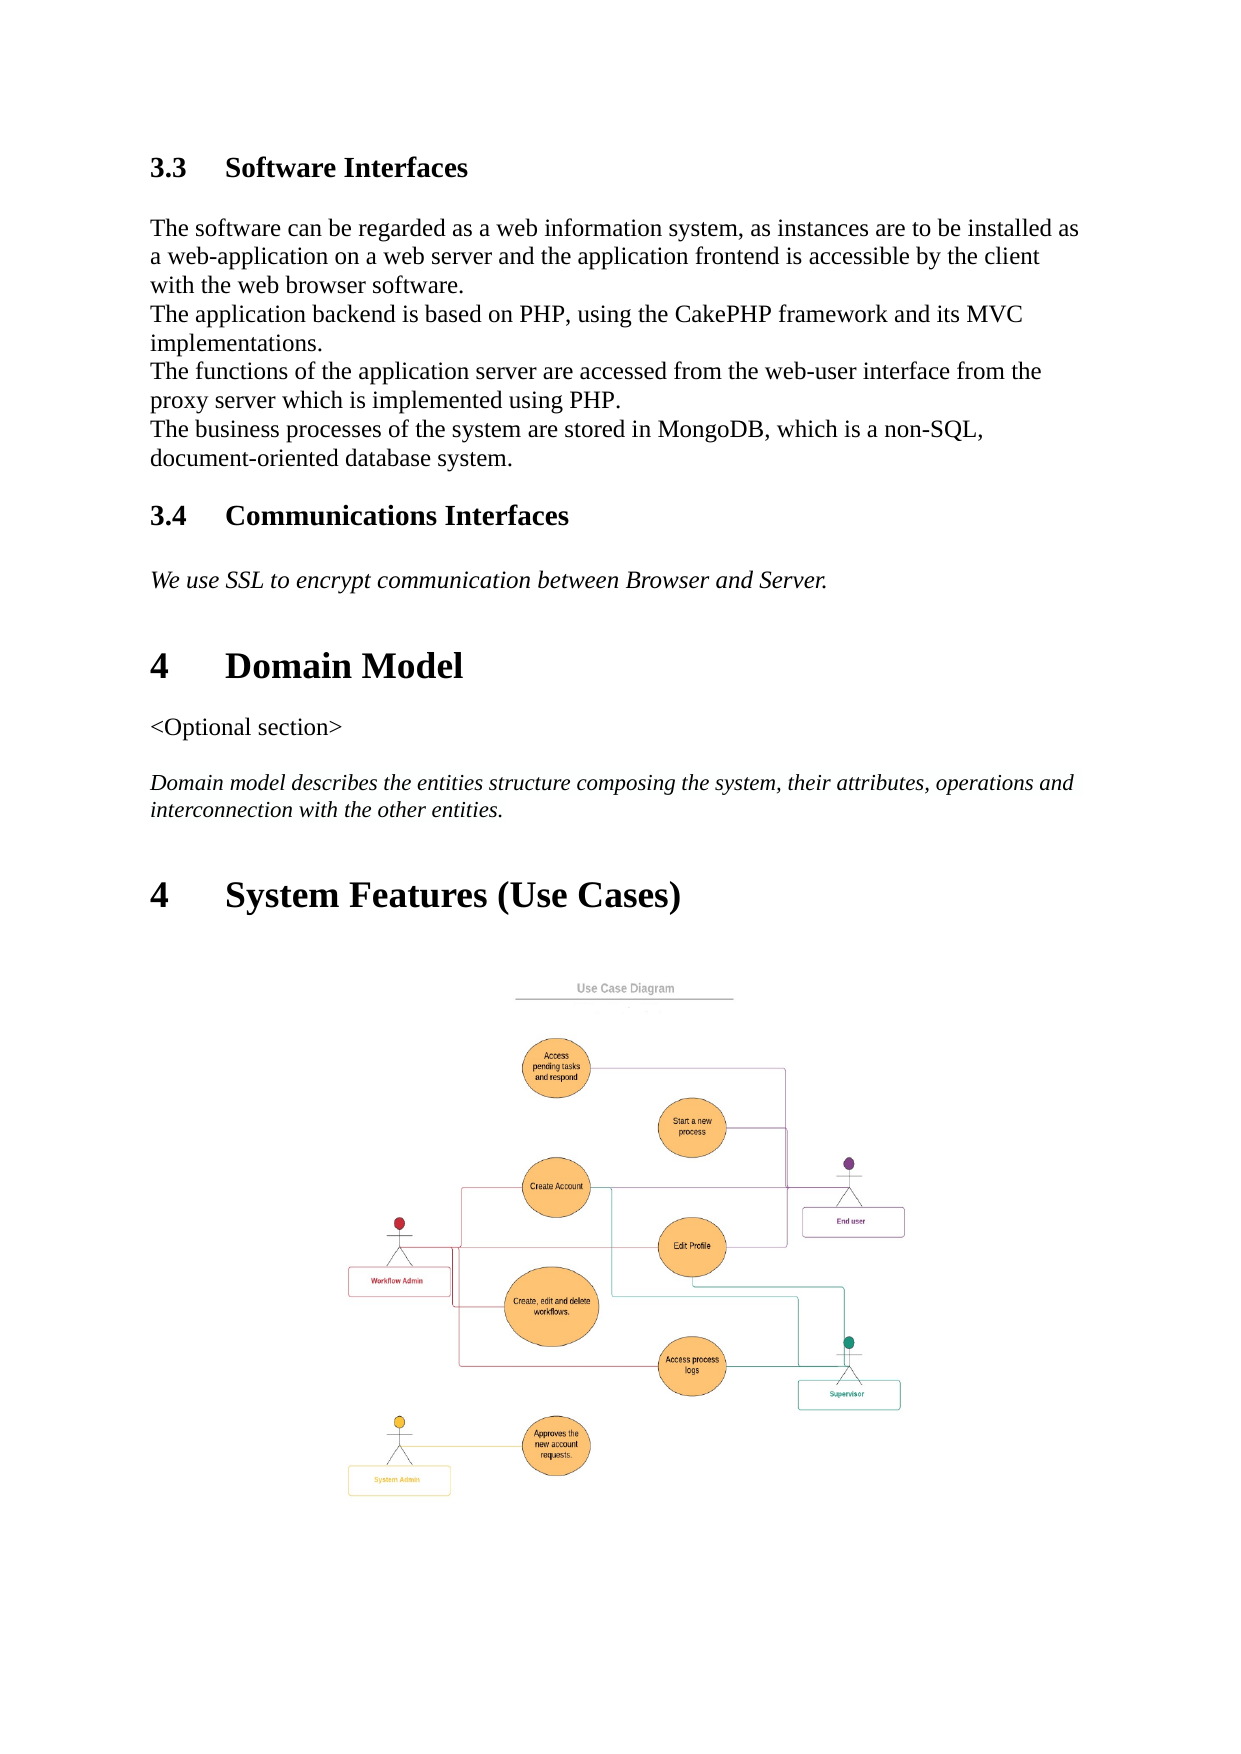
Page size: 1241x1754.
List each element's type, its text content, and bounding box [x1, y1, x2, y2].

text We use SSL to encrypt communication between Browser and Server. [150, 565, 1090, 594]
subtitle 4 System Features (Use Cases) [150, 872, 1090, 915]
text The application backend is based on PHP, using the CakePHP framework and its MVC implementations. [150, 299, 1090, 356]
text <Optional section> Domain model describes the entities structure composing the system, their attributes, operations and interconnection with the other entities. [150, 712, 1090, 822]
subtitle 4 Domain Model [150, 644, 1090, 687]
text The software can be regarded as a web information system, as instances are to be installed as a web-application on a web server and the application frontend is accessible by the client with the web browser software. [150, 213, 1090, 299]
text The business processes of the system are stored in MongoDB, which is a non-SQL, document-oriented database system. [150, 414, 1090, 471]
text 3.4 Communications Interfaces [150, 498, 1090, 531]
subtitle 3.3 Software Interfaces [150, 150, 1090, 183]
text The functions of the application server are accessed from the web-user interface from the proxy server which is implemented using PHP. [150, 356, 1090, 414]
